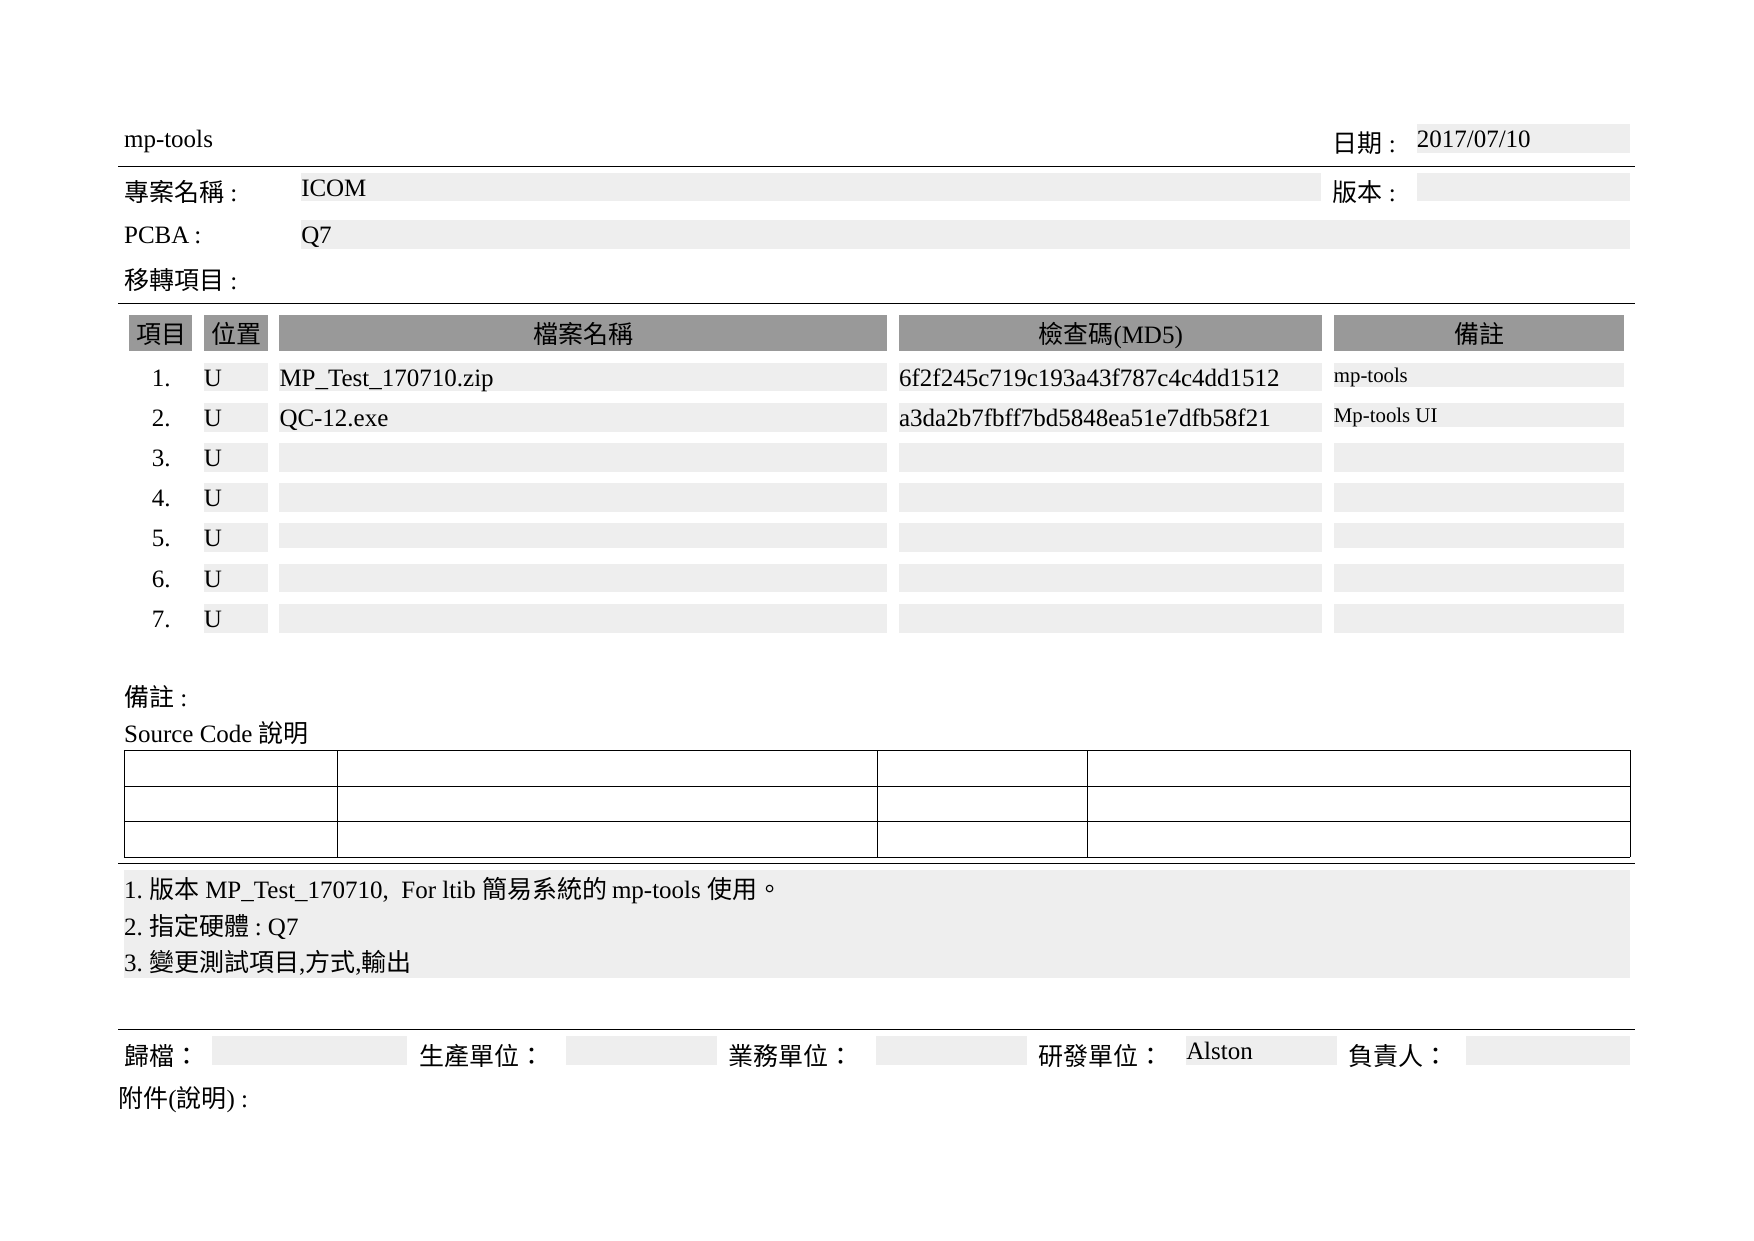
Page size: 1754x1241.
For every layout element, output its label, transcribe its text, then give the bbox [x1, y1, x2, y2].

table_cell U [198, 438, 273, 478]
table_cell mp-tools [1328, 357, 1630, 397]
table_header [1088, 751, 1630, 786]
table_cell 6. [124, 558, 198, 598]
table_cell [893, 478, 1328, 518]
table_cell 專案名稱 : [118, 167, 295, 214]
table_cell [1088, 787, 1630, 821]
table_header 2017/07/10 [1411, 118, 1635, 166]
table_cell [274, 518, 893, 558]
table_cell [561, 1030, 723, 1078]
table_cell 生產單位： [413, 1030, 561, 1078]
table_cell 負責人： [1343, 1030, 1460, 1078]
table_cell Alston [1180, 1030, 1342, 1078]
table_cell [1328, 598, 1630, 638]
table_cell [878, 787, 1087, 821]
table_cell U [198, 357, 273, 397]
table_cell 2. [124, 397, 198, 437]
table_header 備註 [1328, 309, 1630, 357]
table_cell 5. [124, 518, 198, 558]
text 附件(說明) : [118, 1078, 1636, 1114]
table_header [878, 751, 1087, 786]
table_cell a3da2b7fbff7bd5848ea51e7dfb58f21 [893, 397, 1328, 437]
table_cell U [198, 558, 273, 598]
table_cell 移轉項目 : [118, 255, 1635, 302]
table_cell [893, 518, 1328, 558]
table_cell [125, 787, 337, 821]
table_cell [338, 822, 877, 857]
table_header 日期 : [1327, 118, 1411, 166]
table_cell 備註 : Source Code 說明 [118, 672, 1635, 863]
table_cell [1411, 167, 1635, 214]
table_cell [1328, 478, 1630, 518]
table_cell [274, 478, 893, 518]
table_cell Q7 [295, 215, 1635, 255]
table_cell MP_Test_170710.zip [274, 357, 893, 397]
table_cell [878, 822, 1087, 857]
table_cell [118, 304, 1635, 672]
table_cell [274, 598, 893, 638]
table_cell [125, 822, 337, 857]
table_cell [1088, 822, 1630, 857]
table_header 項目 [124, 309, 198, 357]
table_cell 業務單位： [723, 1030, 871, 1078]
table_cell PCBA : [118, 215, 295, 255]
table_cell [1328, 558, 1630, 598]
table_header [125, 751, 337, 786]
table_cell 研發單位： [1033, 1030, 1180, 1078]
table_header 位置 [198, 309, 273, 357]
table_cell Mp-tools UI [1328, 397, 1630, 437]
table_cell [893, 598, 1328, 638]
table_cell 6f2f245c719c193a43f787c4c4dd1512 [893, 357, 1328, 397]
table_cell ICOM [295, 167, 1327, 214]
table_cell U [198, 518, 273, 558]
table_cell 4. [124, 478, 198, 518]
table_cell QC-12.exe [274, 397, 893, 437]
table_header mp-tools [118, 118, 1327, 166]
table_cell 3. [124, 438, 198, 478]
table_header 檔案名稱 [274, 309, 893, 357]
table_cell U [198, 478, 273, 518]
table_cell [893, 558, 1328, 598]
table_cell U [198, 397, 273, 437]
table_cell U [198, 598, 273, 638]
table_cell [871, 1030, 1033, 1078]
table_cell [207, 1030, 413, 1078]
table_cell [1328, 518, 1630, 558]
table_cell [893, 438, 1328, 478]
table_cell [274, 558, 893, 598]
table_cell [338, 787, 877, 821]
table_header 檢查碼(MD5) [893, 309, 1328, 357]
table_cell 版本 : [1327, 167, 1411, 214]
table_cell 1. [124, 357, 198, 397]
table_cell 歸檔： [118, 1030, 207, 1078]
table_cell [1328, 438, 1630, 478]
table_cell 7. [124, 598, 198, 638]
table_cell 1. 版本 MP_Test_170710, For ltib 簡易系統的mp-tools 使用。 2. 指定硬體 : Q7 3. 變更測試項目,方式,輸出 [118, 864, 1635, 1029]
table_cell [1460, 1030, 1635, 1078]
table_header [338, 751, 877, 786]
table_cell [274, 438, 893, 478]
